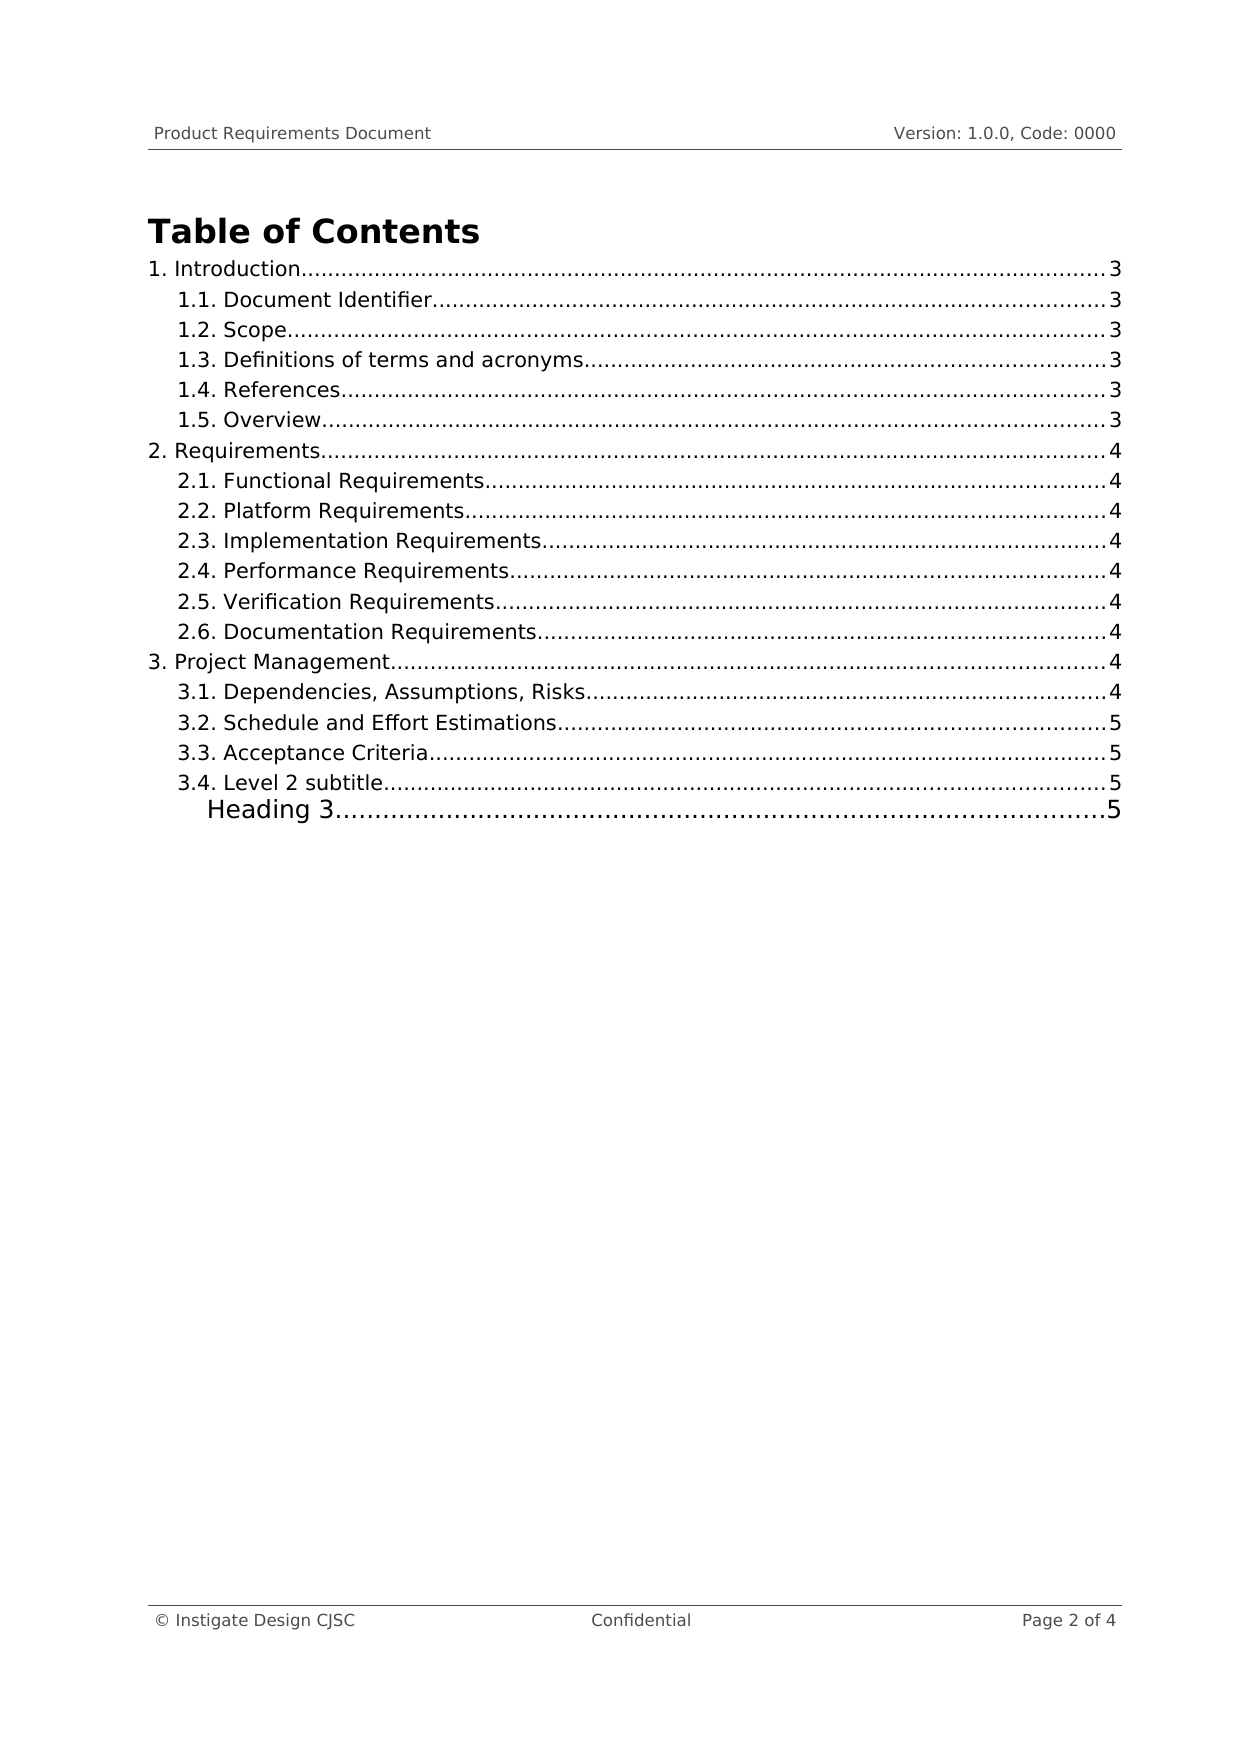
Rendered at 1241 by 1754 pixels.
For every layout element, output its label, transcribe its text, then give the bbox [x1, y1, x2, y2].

text 2.1. Functional Requirements 4 [177, 469, 1122, 493]
text 1.4. References 3 [177, 378, 1122, 403]
text 2.6. Documentation Requirements 4 [177, 620, 1122, 644]
text 3.1. Dependencies, Assumptions, Risks 4 [177, 680, 1122, 705]
text 3.2. Schedule and Effort Estimations 5 [177, 711, 1122, 735]
text 2. Requirements 4 [148, 439, 1122, 463]
text 3.4. Level 2 subtitle 5 [177, 771, 1122, 795]
text 2.5. Verification Requirements 4 [177, 590, 1122, 614]
text 1. Introduction 3 [148, 257, 1122, 282]
text 1.5. Overview 3 [177, 408, 1122, 433]
text 3.3. Acceptance Criteria 5 [177, 741, 1122, 765]
text 2.4. Performance Requirements 4 [177, 559, 1122, 584]
text 3. Project Management 4 [148, 650, 1122, 674]
text 2.2. Platform Requirements 4 [177, 499, 1122, 523]
text 1.3. Definitions of terms and acronyms 3 [177, 348, 1122, 372]
subtitle Table of Contents [148, 213, 1122, 252]
text 1.2. Scope 3 [177, 318, 1122, 342]
text 2.3. Implementation Requirements 4 [177, 529, 1122, 554]
text 1.1. Document Identifier 3 [177, 288, 1122, 312]
text Heading 3 5 [207, 795, 1122, 824]
